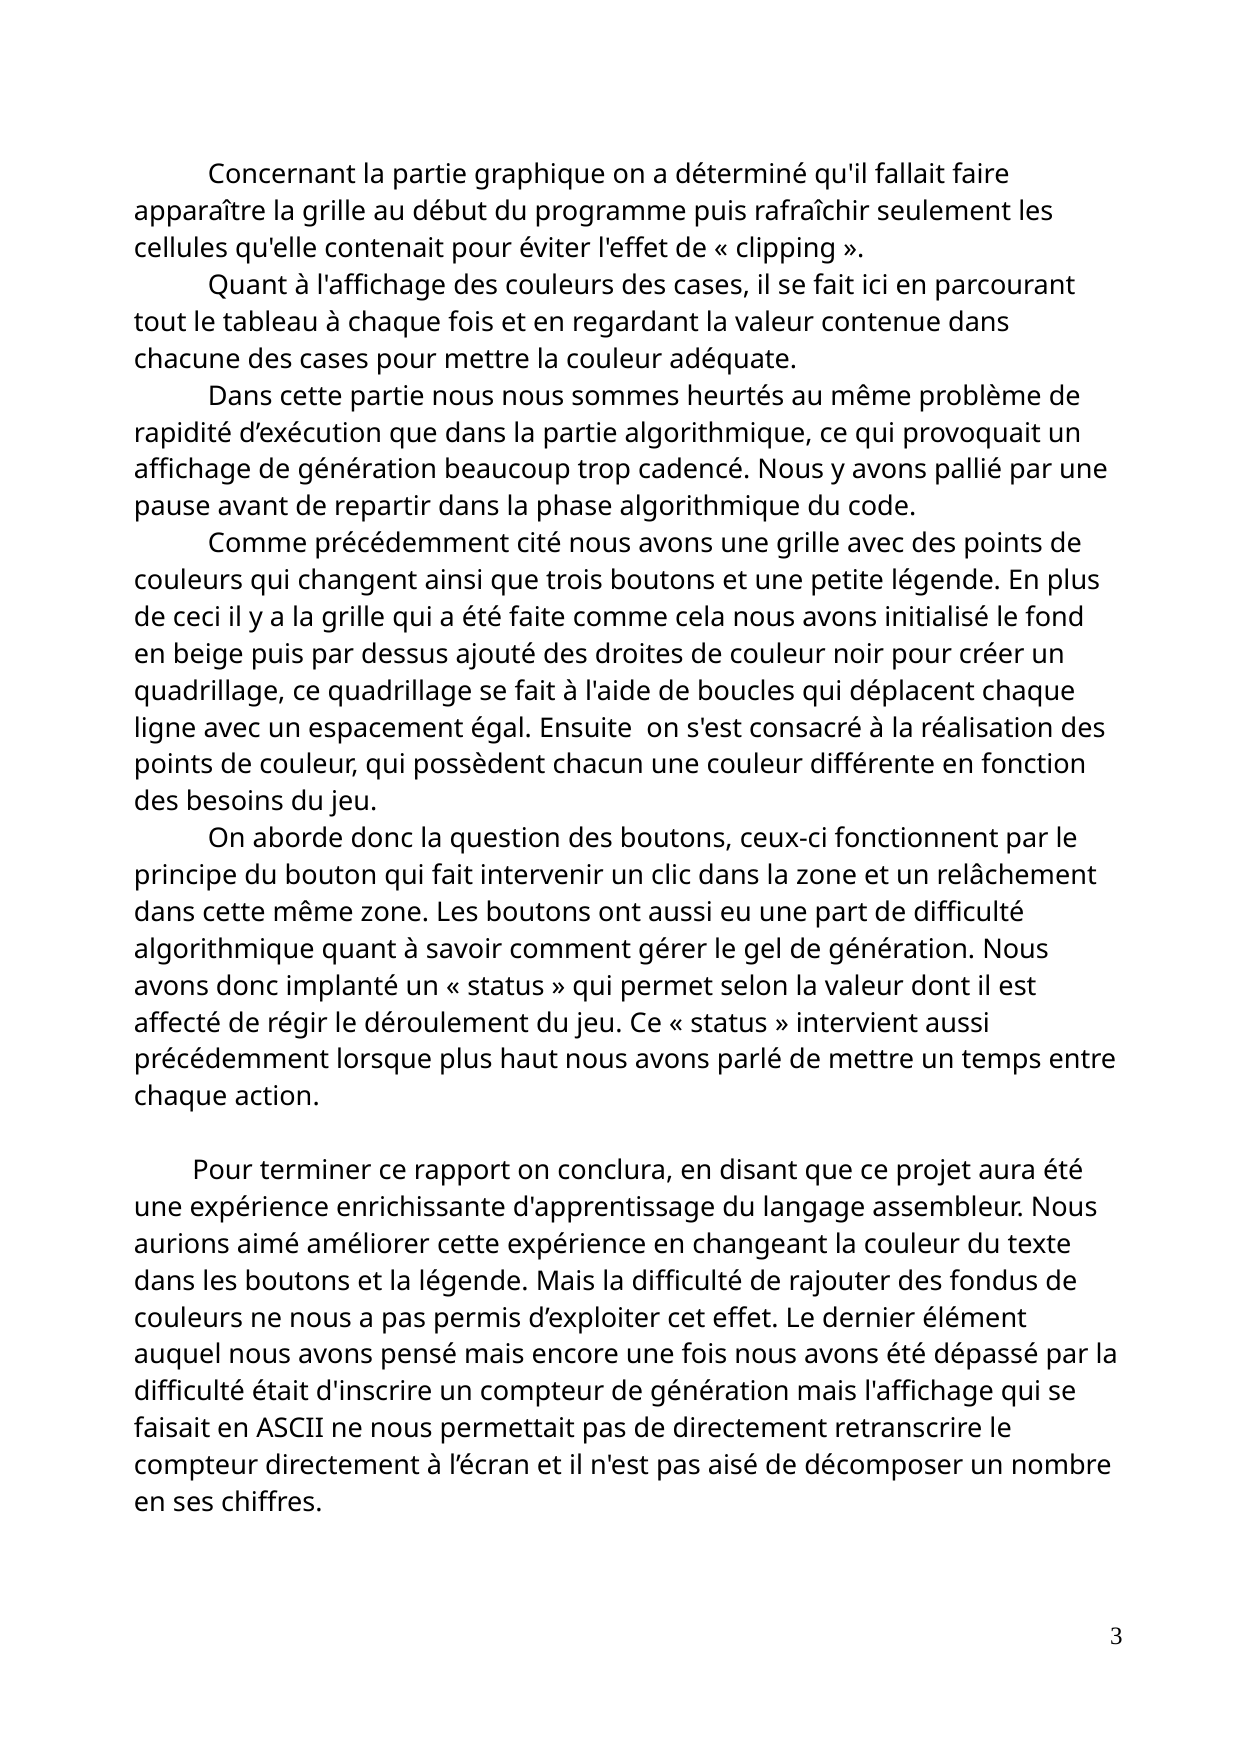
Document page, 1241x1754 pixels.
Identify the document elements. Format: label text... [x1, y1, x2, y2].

text Concernant la partie graphique on a déterminé qu'il fallait faire apparaître la grille au début du programme puis rafraîchir seulement les cellules qu'elle contenait pour éviter l'effet de « clipping ». [134, 155, 1122, 266]
text Pour terminer ce rapport on conclura, en disant que ce projet aura été une expérience enrichissante d'apprentissage du langage assembleur. Nous aurions aimé améliorer cette expérience en changeant la couleur du texte dans les boutons et la légende. Mais la difficulté de rajouter des fondus de couleurs ne nous a pas permis d’exploiter cet effet. Le dernier élément auquel nous avons pensé mais encore une fois nous avons été dépassé par la difficulté était d'inscrire un compteur de génération mais l'affichage qui se faisait en ASCII ne nous permettait pas de directement retranscrire le compteur directement à l’écran et il n'est pas aisé de décomposer un nombre en ses chiffres. [134, 1151, 1122, 1519]
text Quant à l'affichage des couleurs des cases, il se fait ici en parcourant tout le tableau à chaque fois et en regardant la valeur contenue dans chacune des cases pour mettre la couleur adéquate. [134, 266, 1122, 376]
text On aborde donc la question des boutons, ceux-ci fonctionnent par le principe du bouton qui fait intervenir un clic dans la zone et un relâchement dans cette même zone. Les boutons ont aussi eu une part de difficulté algorithmique quant à savoir comment gérer le gel de génération. Nous avons donc implanté un « status » qui permet selon la valeur dont il est affecté de régir le déroulement du jeu. Ce « status » intervient aussi précédemment lorsque plus haut nous avons parlé de mettre un temps entre chaque action. [134, 819, 1122, 1114]
text Dans cette partie nous nous sommes heurtés au même problème de rapidité d’exécution que dans la partie algorithmique, ce qui provoquait un affichage de génération beaucoup trop cadencé. Nous y avons pallié par une pause avant de repartir dans la phase algorithmique du code. [134, 376, 1122, 524]
text Comme précédemment cité nous avons une grille avec des points de couleurs qui changent ainsi que trois boutons et une petite légende. En plus de ceci il y a la grille qui a été faite comme cela nous avons initialisé le fond en beige puis par dessus ajouté des droites de couleur noir pour créer un quadrillage, ce quadrillage se fait à l'aide de boucles qui déplacent chaque ligne avec un espacement égal. Ensuite on s'est consacré à la réalisation des points de couleur, qui possèdent chacun une couleur différente en fonction des besoins du jeu. [134, 524, 1122, 819]
